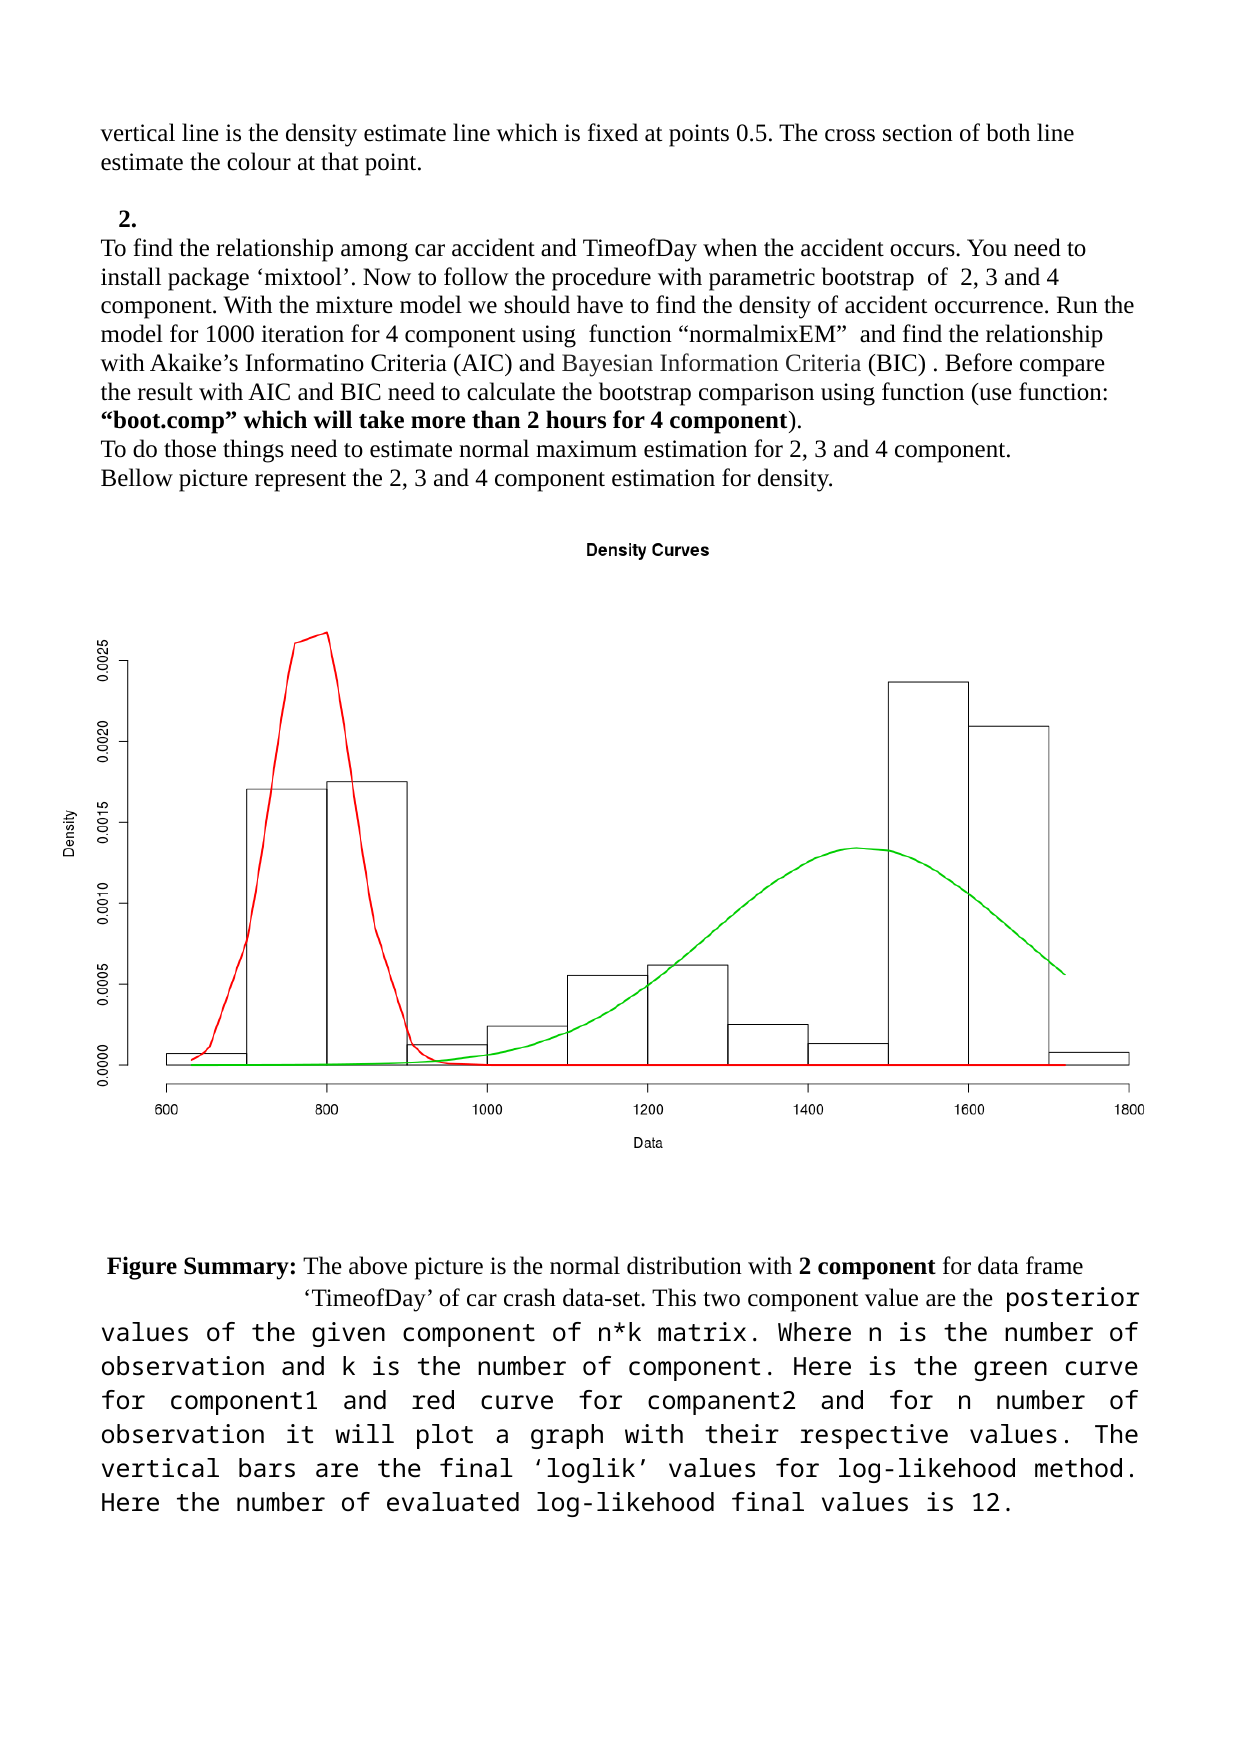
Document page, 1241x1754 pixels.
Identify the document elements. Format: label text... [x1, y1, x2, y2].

text Bellow picture represent the 2, 3 and 4 component estimation for density. [100, 463, 1140, 492]
picture [60, 517, 1180, 1166]
text To find the relationship among car accident and TimeofDay when the accident occurs. You need to install package ‘mixtool’. Now to follow the procedure with parametric bootstrap of 2, 3 and 4 component. With the mixture model we should have to find the density of accident occurrence. Run the model for 1000 iteration for 4 component using function “normalmixEM” and find the relationship with Akaike’s Informatino Criteria (AIC) and Bayesian Information Criteria (BIC) . Before compare the result with AIC and BIC need to calculate the bootstrap comparison using function (use function: “boot.comp” which will take more than 2 hours for 4 component). [100, 233, 1140, 434]
text ‘TimeofDay’ of car crash data-set. This two component value are the posterior values of the given component of n*k matrix. Where n is the number of observation and k is the number of component. Here is the green curve for component1 and red curve for companent2 and for n number of observation it will plot a graph with their respective values. The vertical bars are the final ‘loglik’ values for log-likehood method. Here the number of evaluated log-likehood final values is 12. [100, 1280, 1140, 1518]
text 2. [118, 204, 1140, 233]
text Figure Summary: The above picture is the normal distribution with 2 component for data frame [100, 1251, 1140, 1280]
text vertical line is the density estimate line which is fixed at points 0.5. The cross section of both line estimate the colour at that point. [100, 118, 1140, 176]
text To do those things need to estimate normal maximum estimation for 2, 3 and 4 component. [100, 434, 1140, 463]
